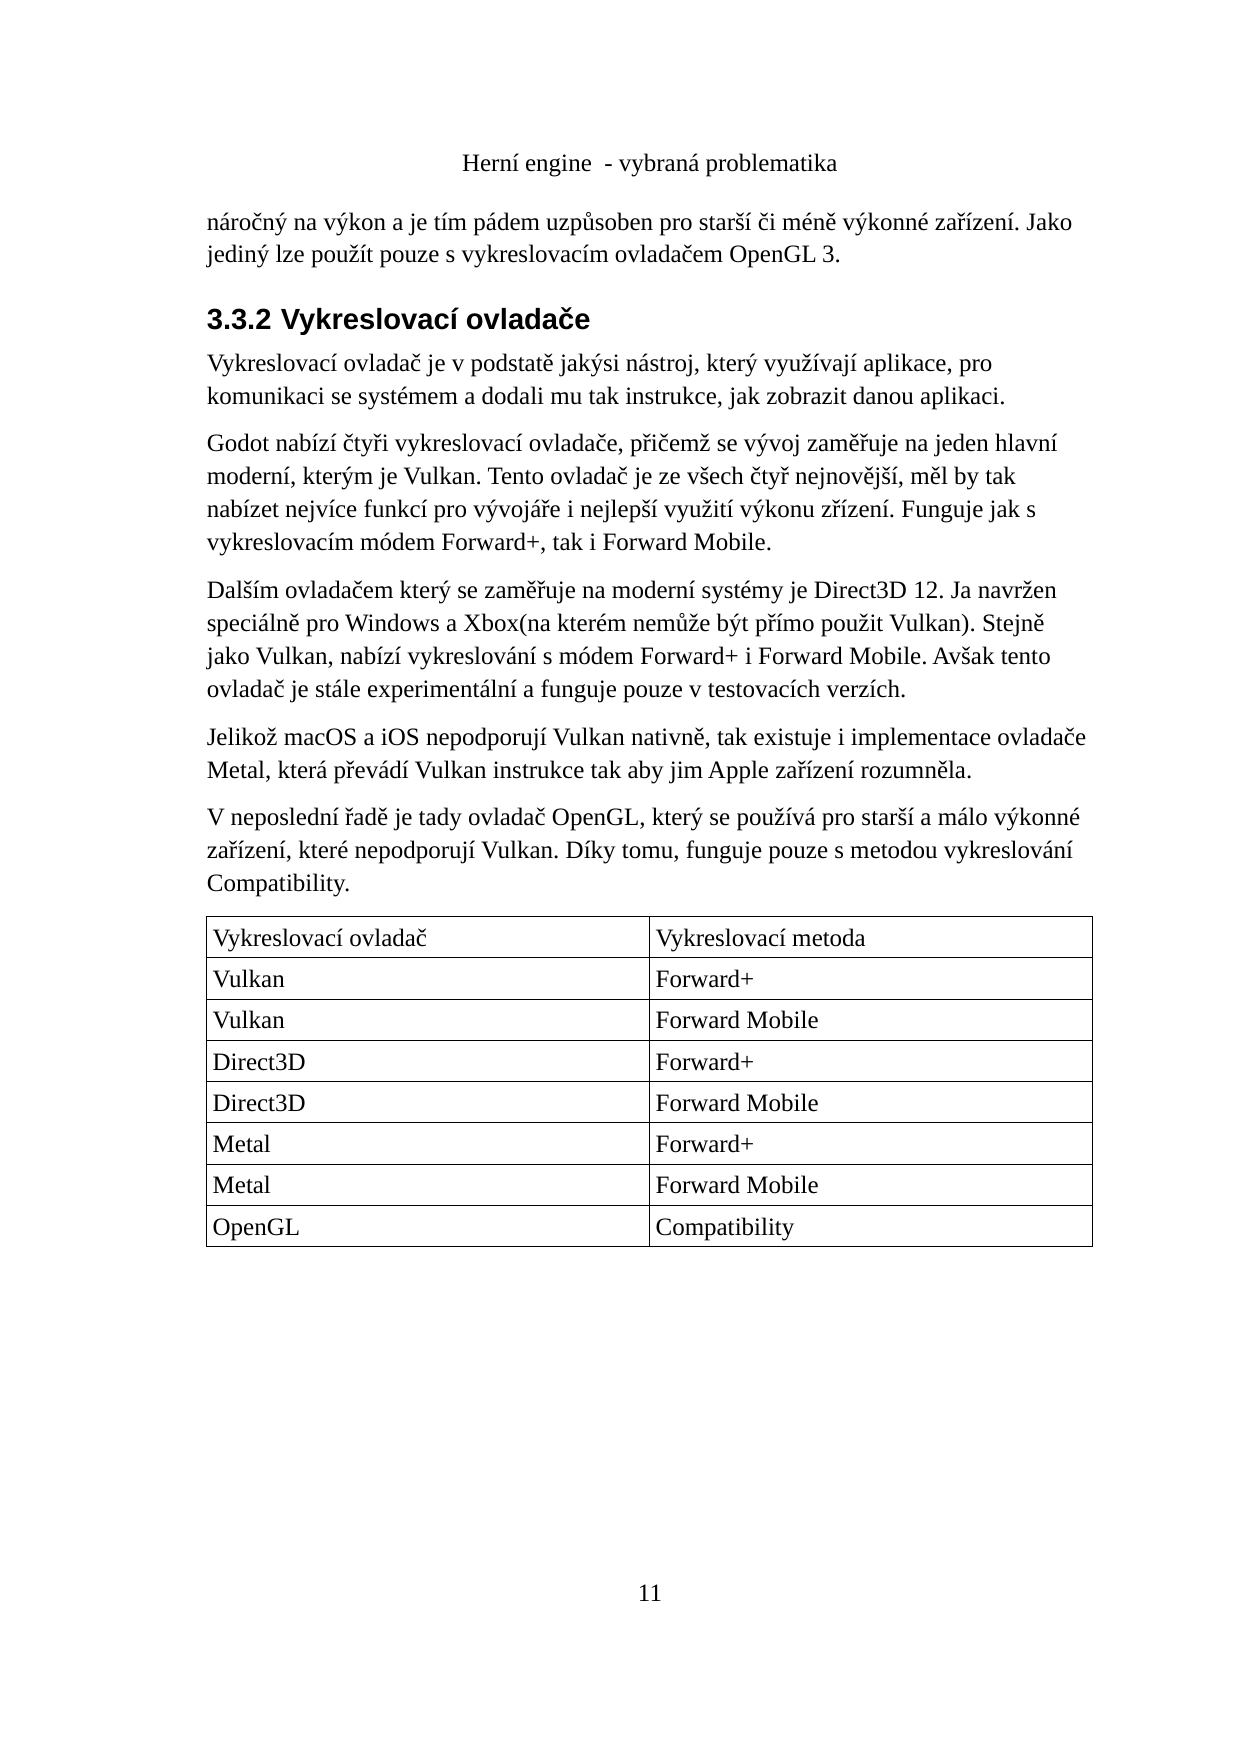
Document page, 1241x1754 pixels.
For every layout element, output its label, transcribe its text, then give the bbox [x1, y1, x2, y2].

text Jelikož macOS a iOS nepodporují Vulkan nativně, tak existuje i implementace ovladače Metal, která převádí Vulkan instrukce tak aby jim Apple zařízení rozumněla. [207, 722, 1093, 783]
table_cell Direct3D [207, 1041, 649, 1081]
table_cell Metal [207, 1165, 649, 1205]
table_cell Forward Mobile [650, 1082, 1092, 1122]
text V neposlední řadě je tady ovladač OpenGL, který se používá pro starší a málo výkonné zařízení, které nepodporují Vulkan. Díky tomu, funguje pouze s metodou vykreslování Compatibility. [207, 802, 1093, 897]
table_header Vykreslovací metoda [650, 917, 1092, 957]
table_cell Forward+ [650, 1041, 1092, 1081]
table_cell Forward Mobile [650, 1165, 1092, 1205]
table_cell Direct3D [207, 1082, 649, 1122]
text Godot nabízí čtyři vykreslovací ovladače, přičemž se vývoj zaměřuje na jeden hlavní moderní, kterým je Vulkan. Tento ovladač je ze všech čtyř nejnovější, měl by tak nabízet nejvíce funkcí pro vývojáře i nejlepší využití výkonu zřízení. Funguje jak s vykreslovacím módem Forward+, tak i Forward Mobile. [207, 428, 1093, 556]
table_cell Forward+ [650, 958, 1092, 998]
table_header Vykreslovací ovladač [207, 917, 649, 957]
table_cell Vulkan [207, 958, 649, 998]
table_cell Forward+ [650, 1123, 1092, 1163]
table_cell Forward Mobile [650, 1000, 1092, 1040]
table_cell Vulkan [207, 1000, 649, 1040]
text Vykreslovací ovladač je v podstatě jakýsi nástroj, který využívají aplikace, pro komunikaci se systémem a dodali mu tak instrukce, jak zobrazit danou aplikaci. [207, 348, 1093, 409]
text Dalším ovladačem který se zaměřuje na moderní systémy je Direct3D 12. Ja navržen speciálně pro Windows a Xbox(na kterém nemůže být přímo použit Vulkan). Stejně jako Vulkan, nabízí vykreslování s módem Forward+ i Forward Mobile. Avšak tento ovladač je stále experimentální a funguje pouze v testovacích verzích. [207, 575, 1093, 703]
table_cell Compatibility [650, 1206, 1092, 1246]
text náročný na výkon a je tím pádem uzpůsoben pro starší či méně výkonné zařízení. Jako jediný lze použít pouze s vykreslovacím ovladačem OpenGL 3. [207, 207, 1093, 268]
subtitle Vykreslovací ovladače [207, 302, 1093, 335]
table_cell OpenGL [207, 1206, 649, 1246]
table_cell Metal [207, 1123, 649, 1163]
